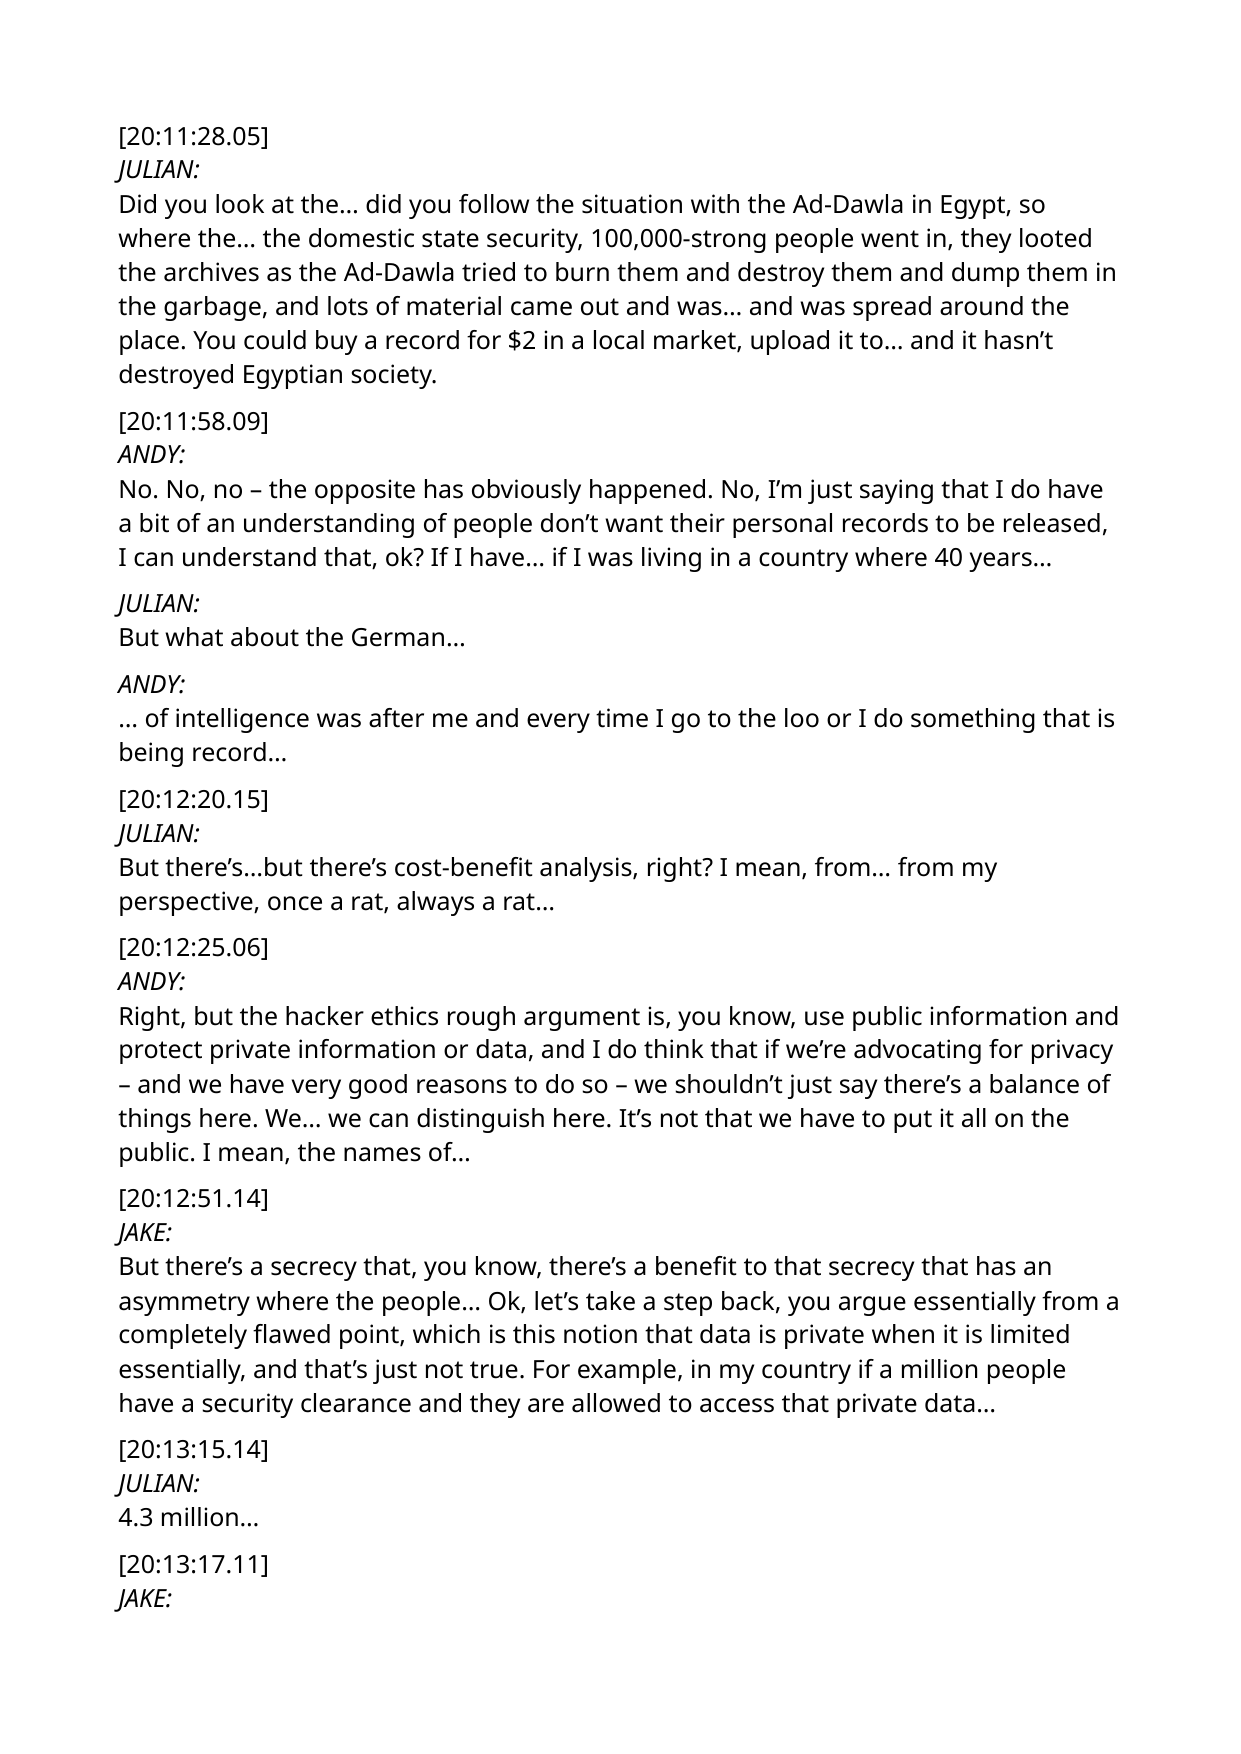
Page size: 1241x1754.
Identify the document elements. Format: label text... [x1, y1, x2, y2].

text [20:12:51.14] JAKE: But there’s a secrecy that, you know, there’s a benefit to that secrecy that has an asymmetry where the people… Ok, let’s take a step back, you argue essentially from a completely flawed point, which is this notion that data is private when it is limited essentially, and that’s just not true. For example, in my country if a million people have a security clearance and they are allowed to access that private data… [118, 1181, 1122, 1419]
text JULIAN: But what about the German… [118, 586, 1122, 654]
text [20:13:15.14] JULIAN: 4.3 million… [118, 1432, 1122, 1534]
text ANDY: … of intelligence was after me and every time I go to the loo or I do something that is being record… [118, 667, 1122, 769]
text [20:12:25.06] ANDY: Right, but the hacker ethics rough argument is, you know, use public information and protect private information or data, and I do think that if we’re advocating for privacy – and we have very good reasons to do so – we shouldn’t just say there’s a balance of things here. We… we can distinguish here. It’s not that we have to put it all on the public. I mean, the names of… [118, 930, 1122, 1168]
text [20:13:17.11] JAKE: [118, 1547, 1122, 1615]
text [20:12:20.15] JULIAN: But there’s…but there’s cost-benefit analysis, right? I mean, from… from my perspective, once a rat, always a rat… [118, 781, 1122, 917]
text [20:11:28.05] JULIAN: Did you look at the… did you follow the situation with the Ad-Dawla in Egypt, so where the… the domestic state security, 100,000-strong people went in, they looted the archives as the Ad-Dawla tried to burn them and destroy them and dump them in the garbage, and lots of material came out and was… and was spread around the place. You could buy a record for $2 in a local market, upload it to… and it hasn’t destroyed Egyptian society. [118, 118, 1122, 391]
text [20:11:58.09] ANDY: No. No, no – the opposite has obviously happened. No, I’m just saying that I do have a bit of an understanding of people don’t want their personal records to be released, I can understand that, ok? If I have… if I was living in a country where 40 years… [118, 403, 1122, 573]
